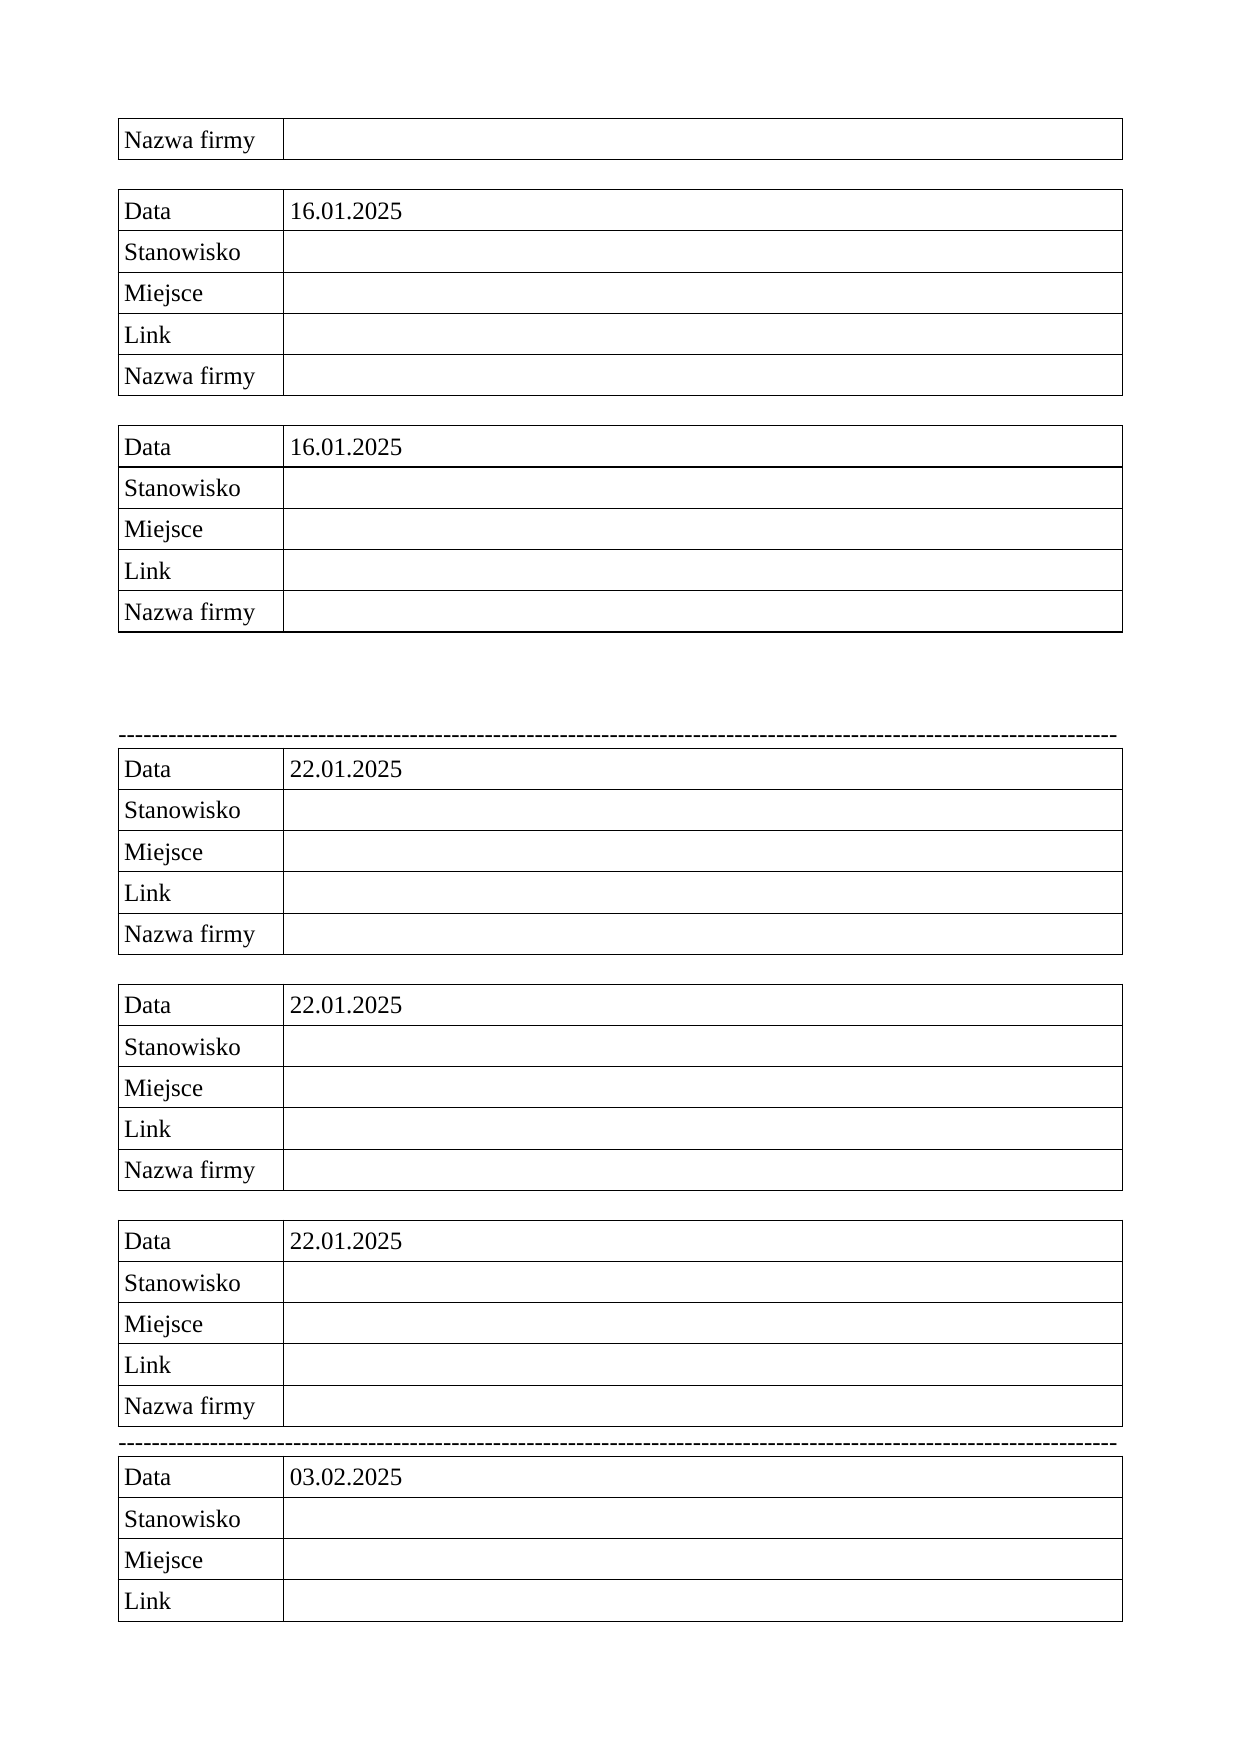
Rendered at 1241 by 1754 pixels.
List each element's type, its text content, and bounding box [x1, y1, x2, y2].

table_cell Link [119, 550, 283, 590]
table_cell [284, 1108, 1122, 1148]
table_cell [284, 119, 1122, 159]
table_cell [284, 1262, 1122, 1302]
table_cell Nazwa firmy [119, 914, 283, 954]
table_cell Stanowisko [119, 231, 283, 272]
table_cell [284, 231, 1122, 272]
table_cell Stanowisko [119, 1026, 283, 1066]
table_cell [284, 1539, 1122, 1579]
text ------------------------------------------------------------------------------------------------------------------------ [118, 719, 1122, 747]
table_cell Link [119, 872, 283, 912]
table_cell [284, 468, 1122, 508]
table_cell Miejsce [119, 273, 283, 313]
table_header 22.01.2025 [284, 1221, 1122, 1261]
table_cell [284, 831, 1122, 871]
table_cell [284, 1386, 1122, 1426]
table_cell [284, 790, 1122, 830]
table_header Data [119, 1221, 283, 1261]
table_cell [284, 314, 1122, 354]
table_cell [284, 1067, 1122, 1107]
table_header Data [119, 1457, 283, 1497]
table_header 16.01.2025 [284, 426, 1122, 466]
table_header Data [119, 749, 283, 789]
table_cell [284, 591, 1122, 631]
table_cell [284, 1344, 1122, 1384]
table_cell Stanowisko [119, 790, 283, 830]
table_header Data [119, 985, 283, 1025]
table_cell [284, 550, 1122, 590]
table_header 16.01.2025 [284, 190, 1122, 230]
table_cell [284, 1498, 1122, 1538]
table_cell Miejsce [119, 1303, 283, 1343]
table_cell Link [119, 314, 283, 354]
table_cell Link [119, 1344, 283, 1384]
table_header 22.01.2025 [284, 985, 1122, 1025]
table_cell Nazwa firmy [119, 1386, 283, 1426]
table_cell [284, 1026, 1122, 1066]
table_header 03.02.2025 [284, 1457, 1122, 1497]
table_cell [284, 1580, 1122, 1621]
table_cell [284, 273, 1122, 313]
table_cell Link [119, 1580, 283, 1621]
table_cell Stanowisko [119, 1262, 283, 1302]
table_cell Nazwa firmy [119, 355, 283, 395]
table_cell [284, 872, 1122, 912]
table_cell Nazwa firmy [119, 1150, 283, 1190]
table_cell Miejsce [119, 831, 283, 871]
table_cell Stanowisko [119, 1498, 283, 1538]
table_cell Nazwa firmy [119, 119, 283, 159]
table_cell [284, 914, 1122, 954]
table_cell Miejsce [119, 509, 283, 549]
table_cell Miejsce [119, 1539, 283, 1579]
table_cell [284, 355, 1122, 395]
table_cell Nazwa firmy [119, 591, 283, 631]
table_cell Stanowisko [119, 468, 283, 508]
table_cell Link [119, 1108, 283, 1148]
table_cell [284, 1150, 1122, 1190]
table_header Data [119, 426, 283, 466]
table_header Data [119, 190, 283, 230]
table_cell [284, 1303, 1122, 1343]
table_cell [284, 509, 1122, 549]
table_cell Miejsce [119, 1067, 283, 1107]
text ------------------------------------------------------------------------------------------------------------------------ [118, 1427, 1122, 1456]
table_header 22.01.2025 [284, 749, 1122, 789]
